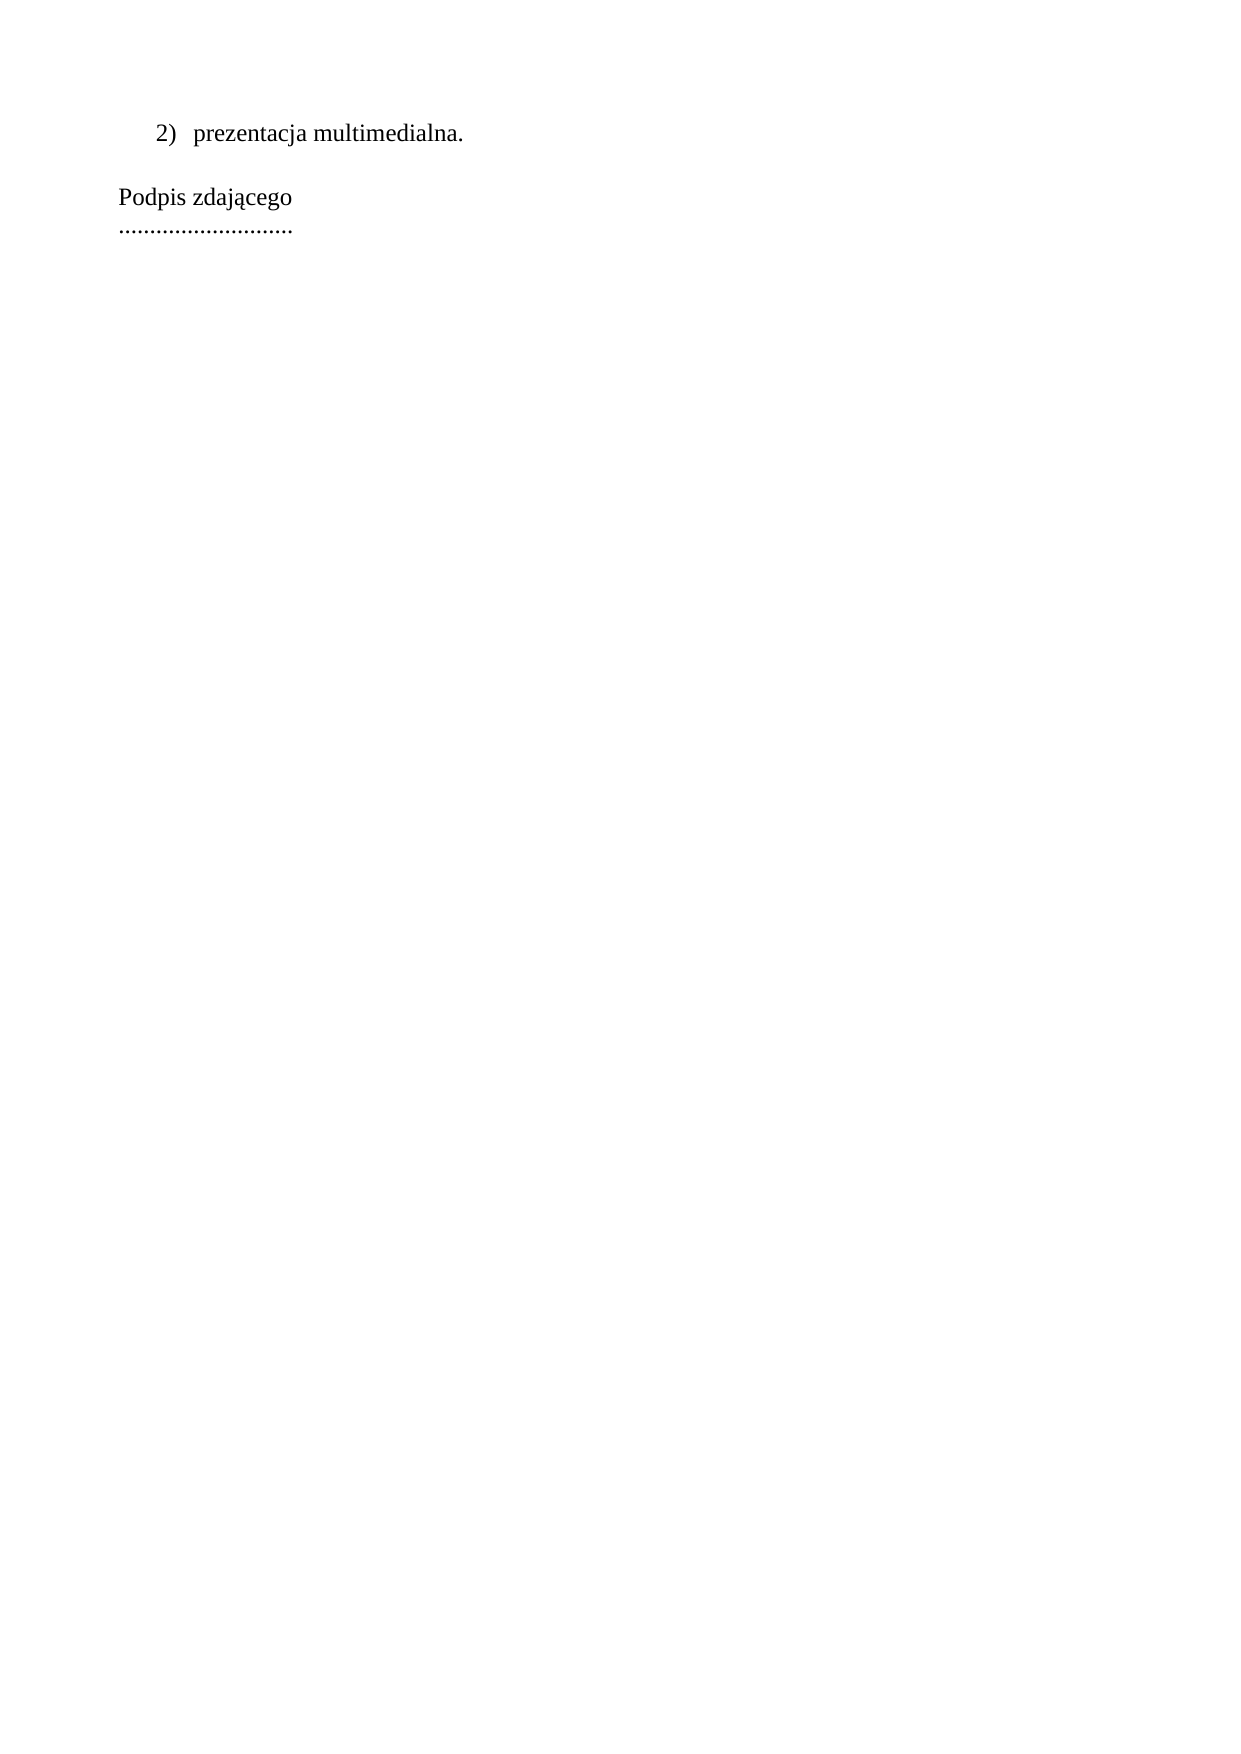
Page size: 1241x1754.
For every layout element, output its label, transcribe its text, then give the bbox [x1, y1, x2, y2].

list prezentacja multimedialna. [156, 118, 1122, 147]
text Podpis zdającego [118, 182, 1122, 210]
text ............................ [118, 210, 1122, 239]
